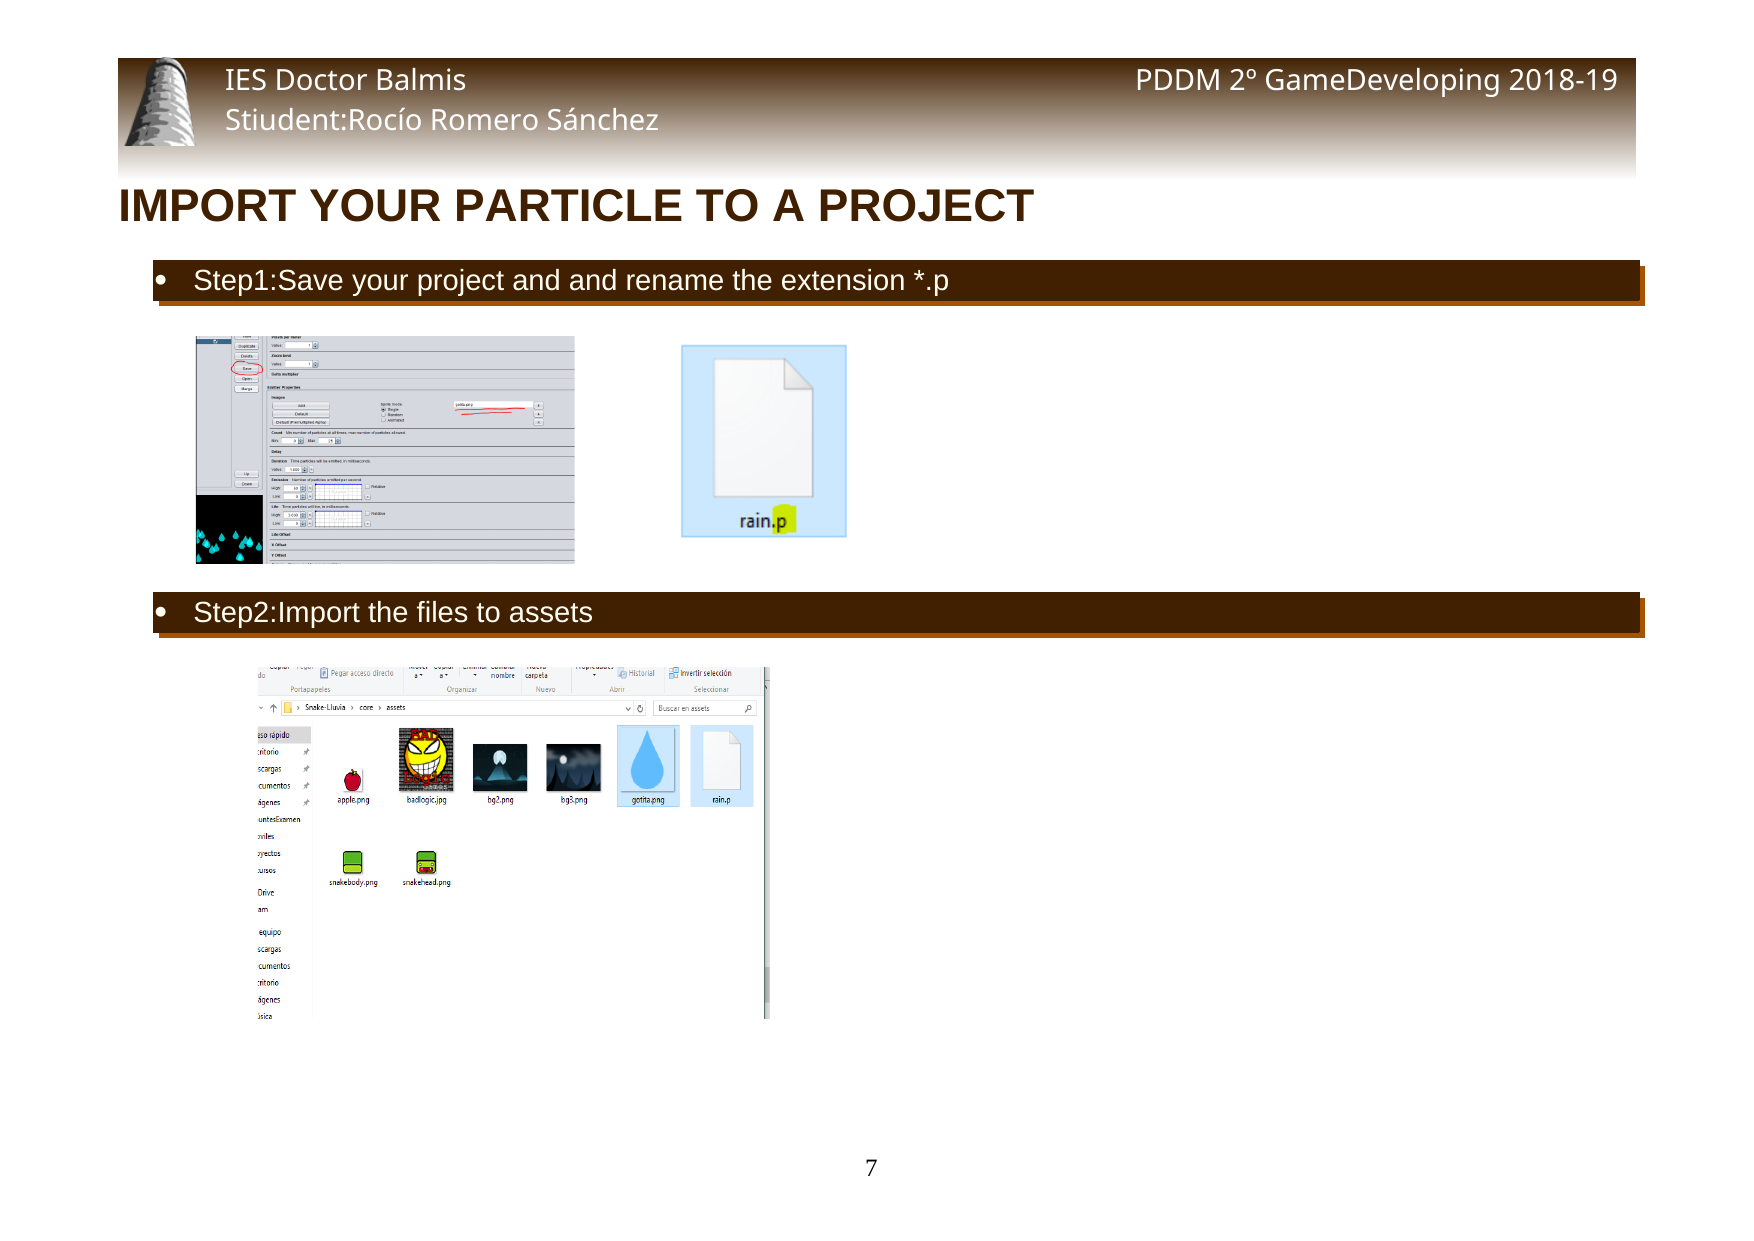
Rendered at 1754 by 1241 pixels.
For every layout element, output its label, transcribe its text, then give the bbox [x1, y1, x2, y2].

picture [195, 336, 575, 564]
list Step2:Import the files to assets [154, 593, 1639, 632]
picture [257, 667, 770, 1019]
list Step1:Save your project and and rename the extension *.p [154, 261, 1639, 300]
picture [661, 337, 869, 556]
picture [121, 57, 202, 146]
subtitle import your particle to a project [118, 178, 1636, 231]
